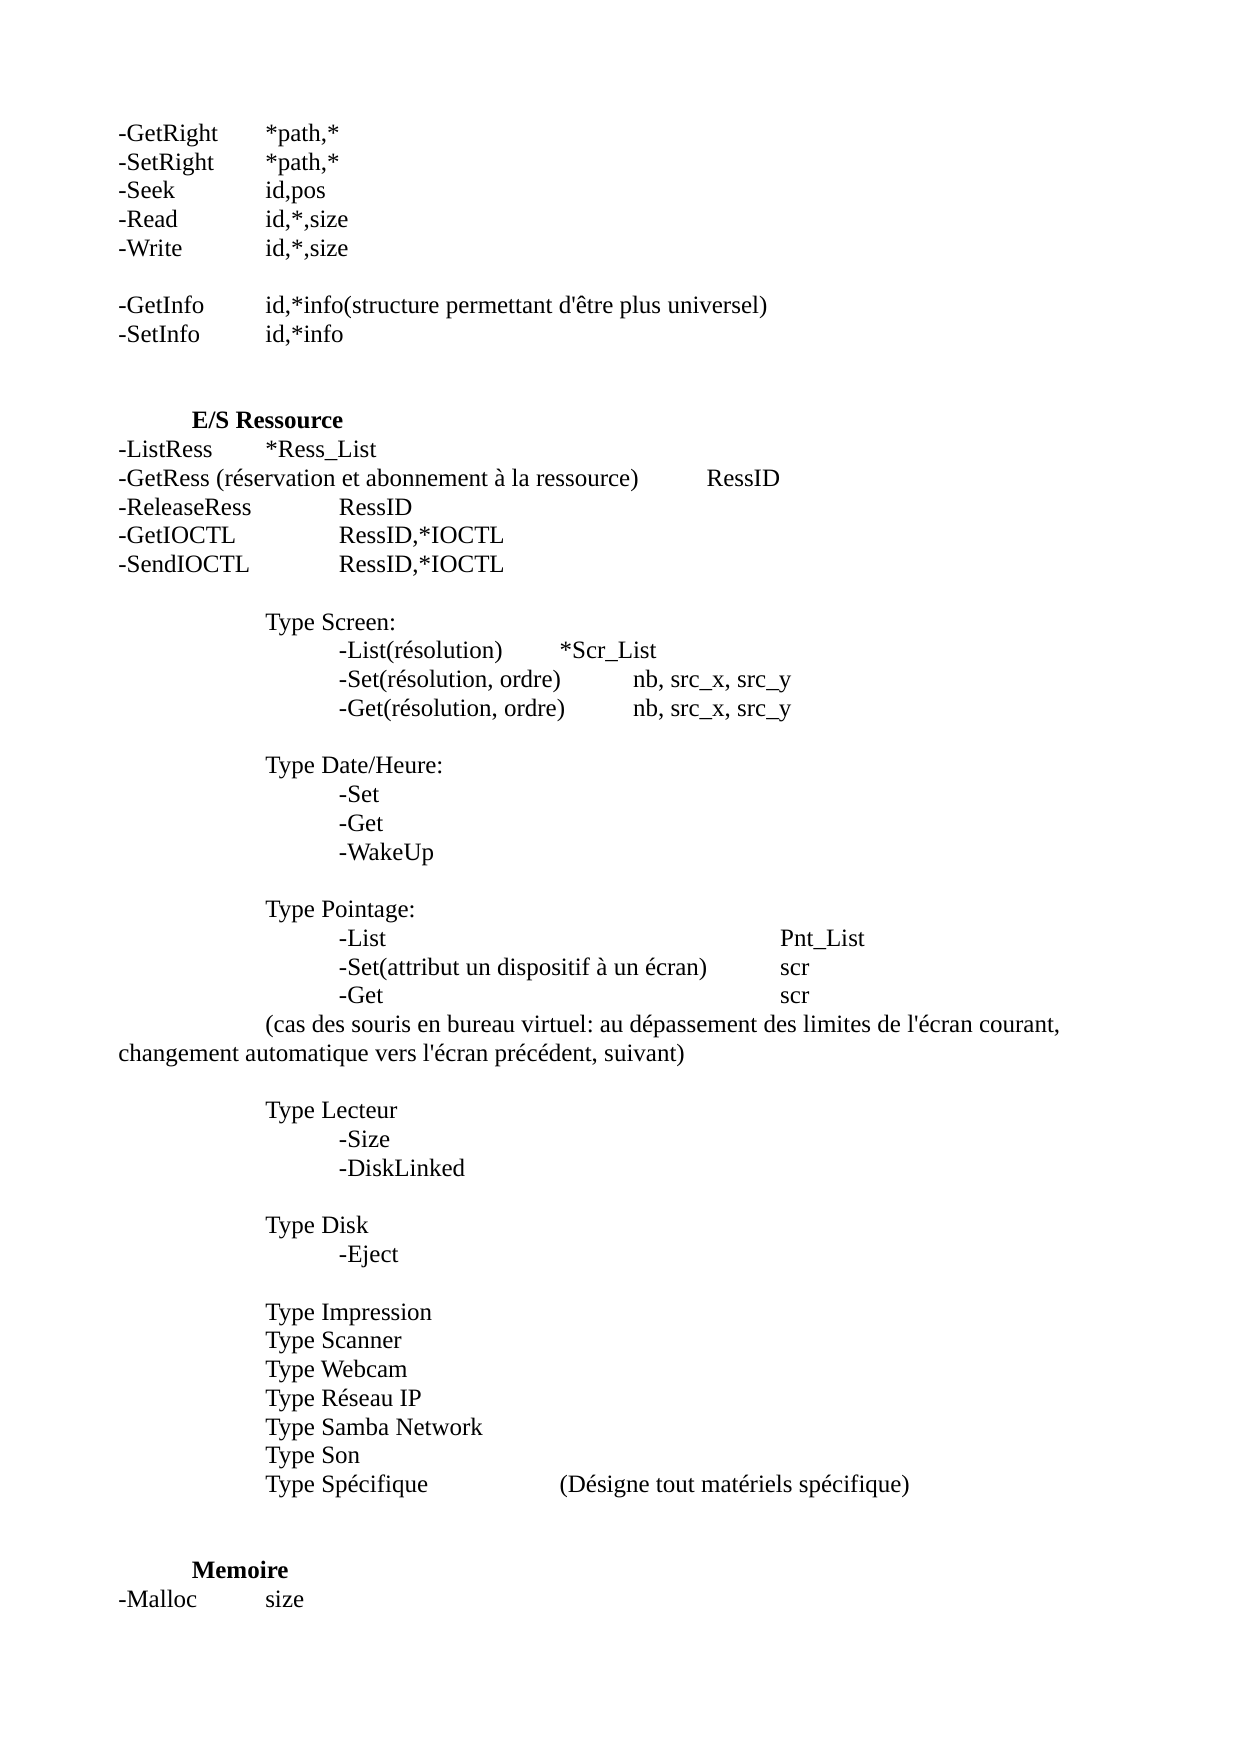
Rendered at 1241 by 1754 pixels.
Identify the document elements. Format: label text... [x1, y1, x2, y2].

text -GetRight *path,* [118, 118, 1122, 147]
text Type Disk [118, 1211, 1122, 1239]
text (cas des souris en bureau virtuel: au dépassement des limites de l'écran courant, changement automatique vers l'écran précédent, suivant) [118, 1009, 1122, 1067]
text -Write id,*,size [118, 233, 1122, 262]
text -GetRess (réservation et abonnement à la ressource) RessID [118, 463, 1122, 492]
text Type Screen: [118, 607, 1122, 636]
text -GetInfo id,*info(structure permettant d'être plus universel) [118, 291, 1122, 319]
text Type Réseau IP [118, 1383, 1122, 1412]
text Type Scanner [118, 1326, 1122, 1354]
text -Get(résolution, ordre) nb, src_x, src_y [118, 693, 1122, 722]
text Type Son [118, 1441, 1122, 1469]
text -Malloc size [118, 1584, 1122, 1613]
text Memoire [118, 1556, 1122, 1584]
text -Set(attribut un dispositif à un écran) scr [118, 952, 1122, 981]
text -Read id,*,size [118, 204, 1122, 233]
text Type Webcam [118, 1354, 1122, 1383]
text Type Lecteur [118, 1096, 1122, 1124]
text -GetIOCTL RessID,*IOCTL [118, 521, 1122, 549]
text -ReleaseRess RessID [118, 492, 1122, 521]
text -WakeUp [118, 837, 1122, 866]
text Type Date/Heure: [118, 751, 1122, 779]
text -Eject [118, 1239, 1122, 1268]
text Type Samba Network [118, 1412, 1122, 1441]
text Type Impression [118, 1297, 1122, 1326]
text -Size [118, 1124, 1122, 1153]
text E/S Ressource [118, 406, 1122, 434]
text -Seek id,pos [118, 176, 1122, 204]
text -DiskLinked [118, 1153, 1122, 1182]
text -ListRess *Ress_List [118, 434, 1122, 463]
text -Get [118, 808, 1122, 837]
text -SetRight *path,* [118, 147, 1122, 176]
text -List Pnt_List [118, 923, 1122, 952]
text -SetInfo id,*info [118, 319, 1122, 348]
text Type Pointage: [118, 894, 1122, 923]
text -SendIOCTL RessID,*IOCTL [118, 549, 1122, 578]
text -Set [118, 779, 1122, 808]
text Type Spécifique (Désigne tout matériels spécifique) [118, 1469, 1122, 1498]
text -Set(résolution, ordre) nb, src_x, src_y [118, 664, 1122, 693]
text -Get scr [118, 981, 1122, 1009]
text -List(résolution) *Scr_List [118, 636, 1122, 664]
